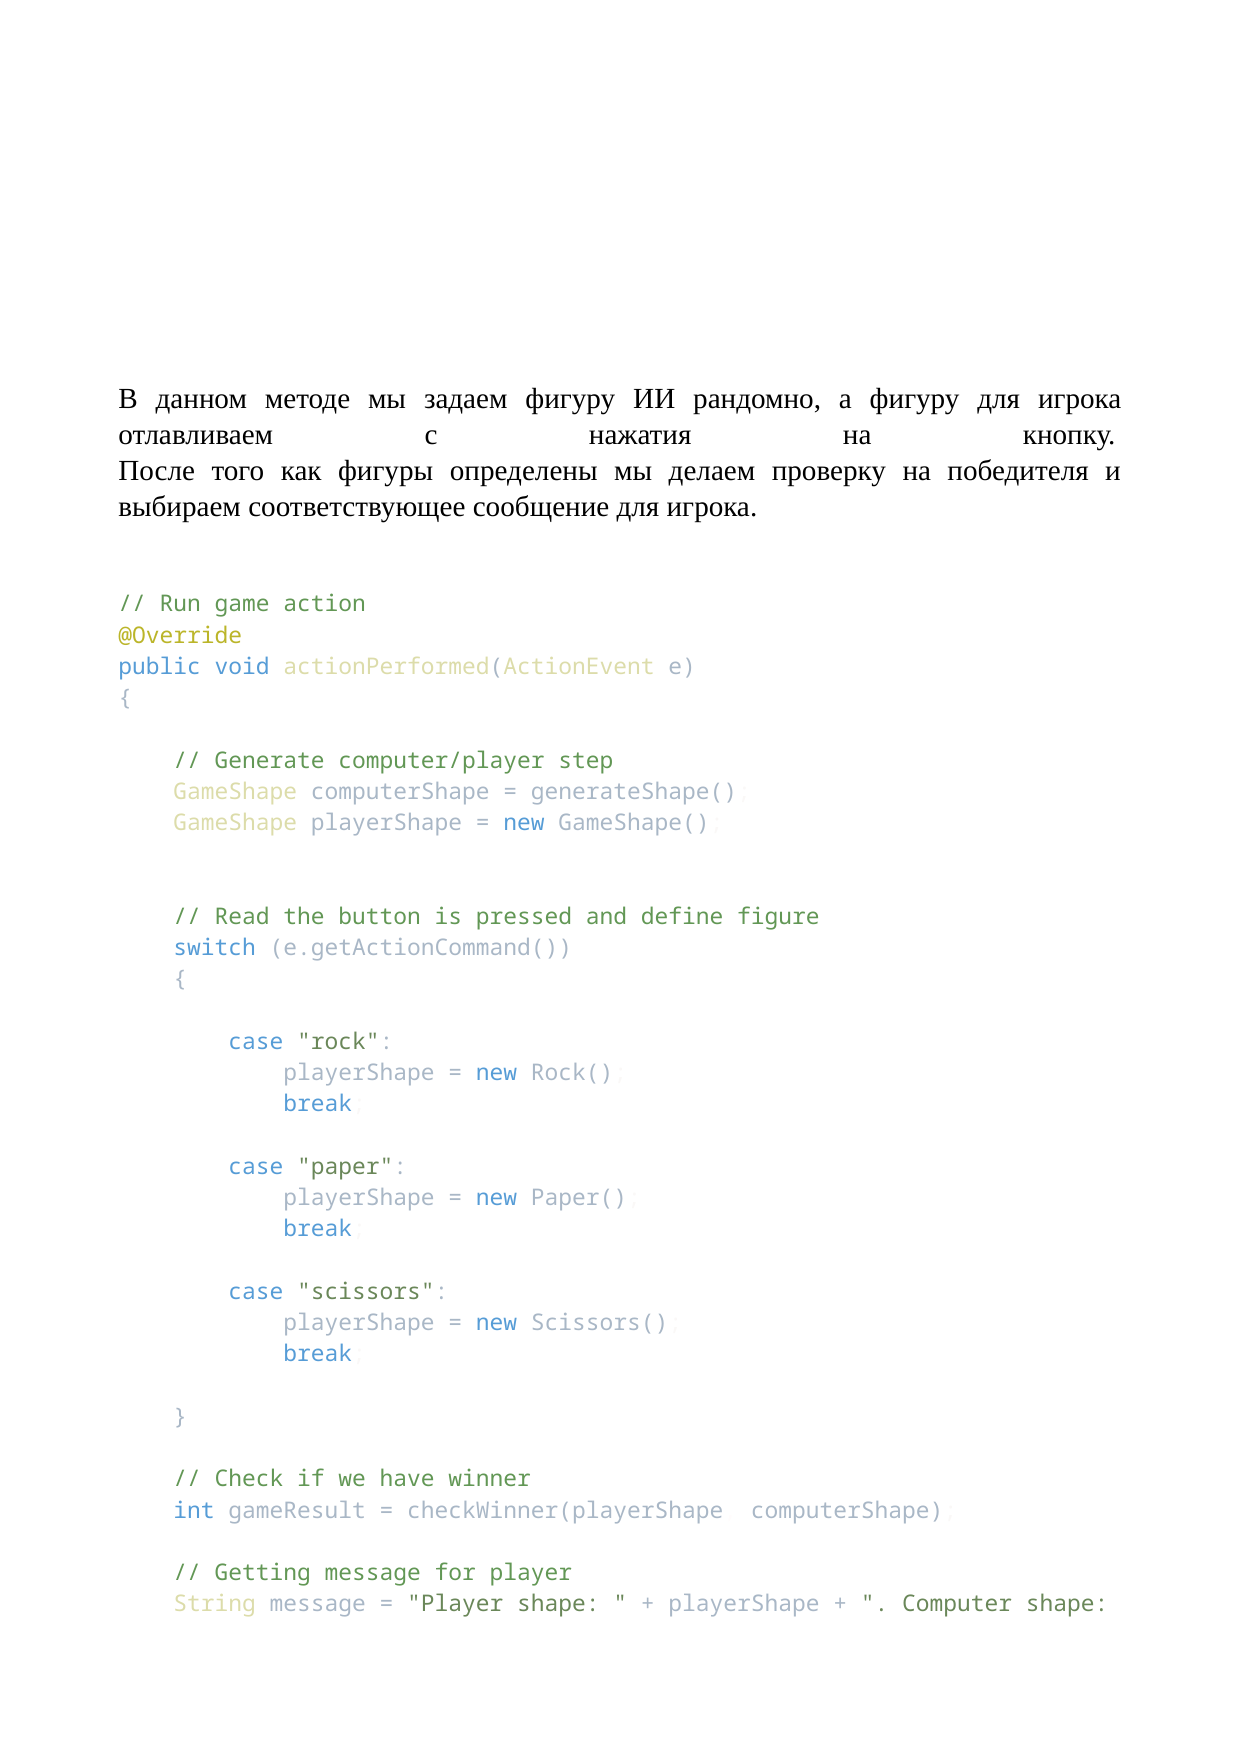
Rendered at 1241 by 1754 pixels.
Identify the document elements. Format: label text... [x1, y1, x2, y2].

text // Run game action @Override public void actionPerformed(ActionEvent e) { // Generate computer/player step GameShape computerShape = generateShape(); GameShape playerShape = new GameShape(); // Read the button is pressed and define figure switch (e.getActionCommand()) { case "rock": playerShape = new Rock(); break; case "paper": playerShape = new Paper(); break; case "scissors": playerShape = new Scissors(); break; } // Check if we have winner int gameResult = checkWinner(playerShape, computerShape); // Getting message for player String message = "Player shape: " + playerShape + ". Computer shape: [118, 587, 1122, 1619]
text В данном методе мы задаем фигуру ИИ рандомно, а фигуру для игрока отлавливаем с нажатия на кнопку. После того как фигуры определены мы делаем проверку на победителя и выбираем соответствующее сообщение для игрока. [118, 378, 1122, 522]
